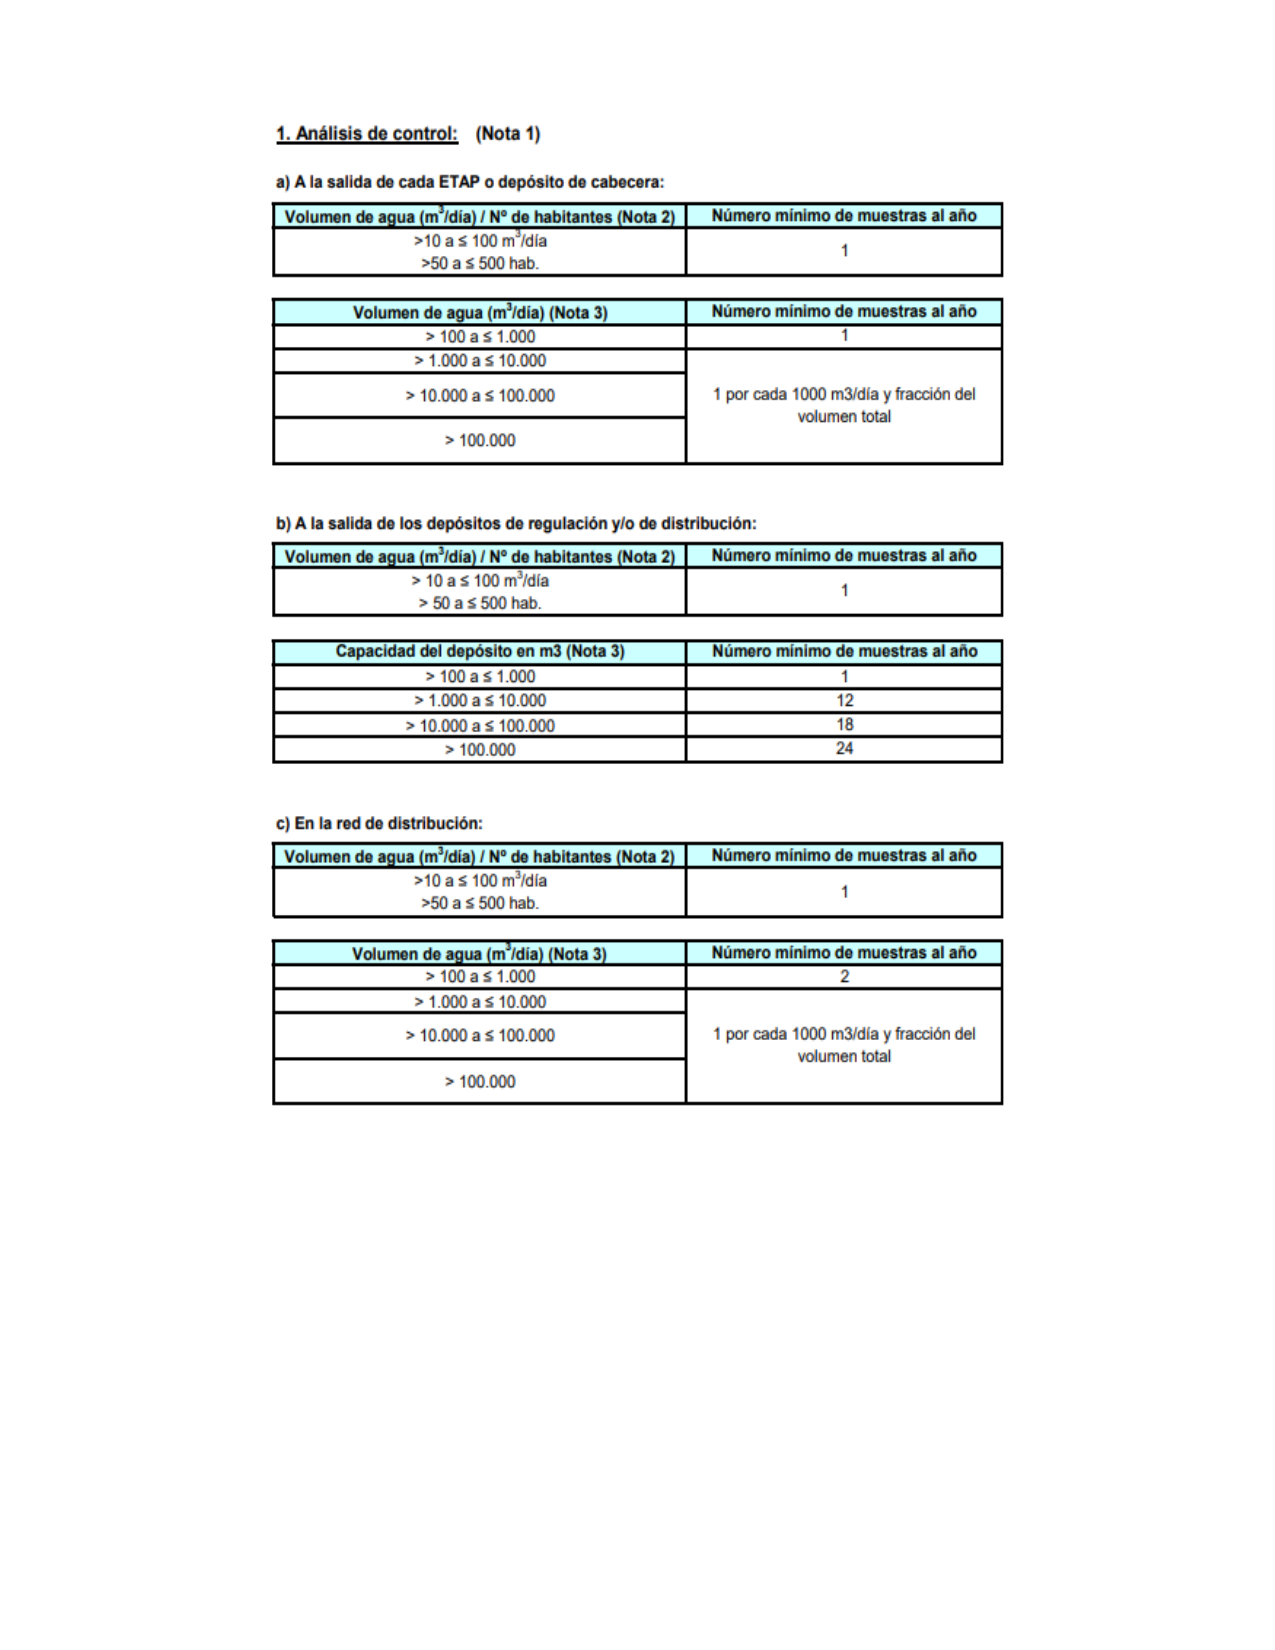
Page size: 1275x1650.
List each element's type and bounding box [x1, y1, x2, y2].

picture [271, 121, 1004, 1107]
